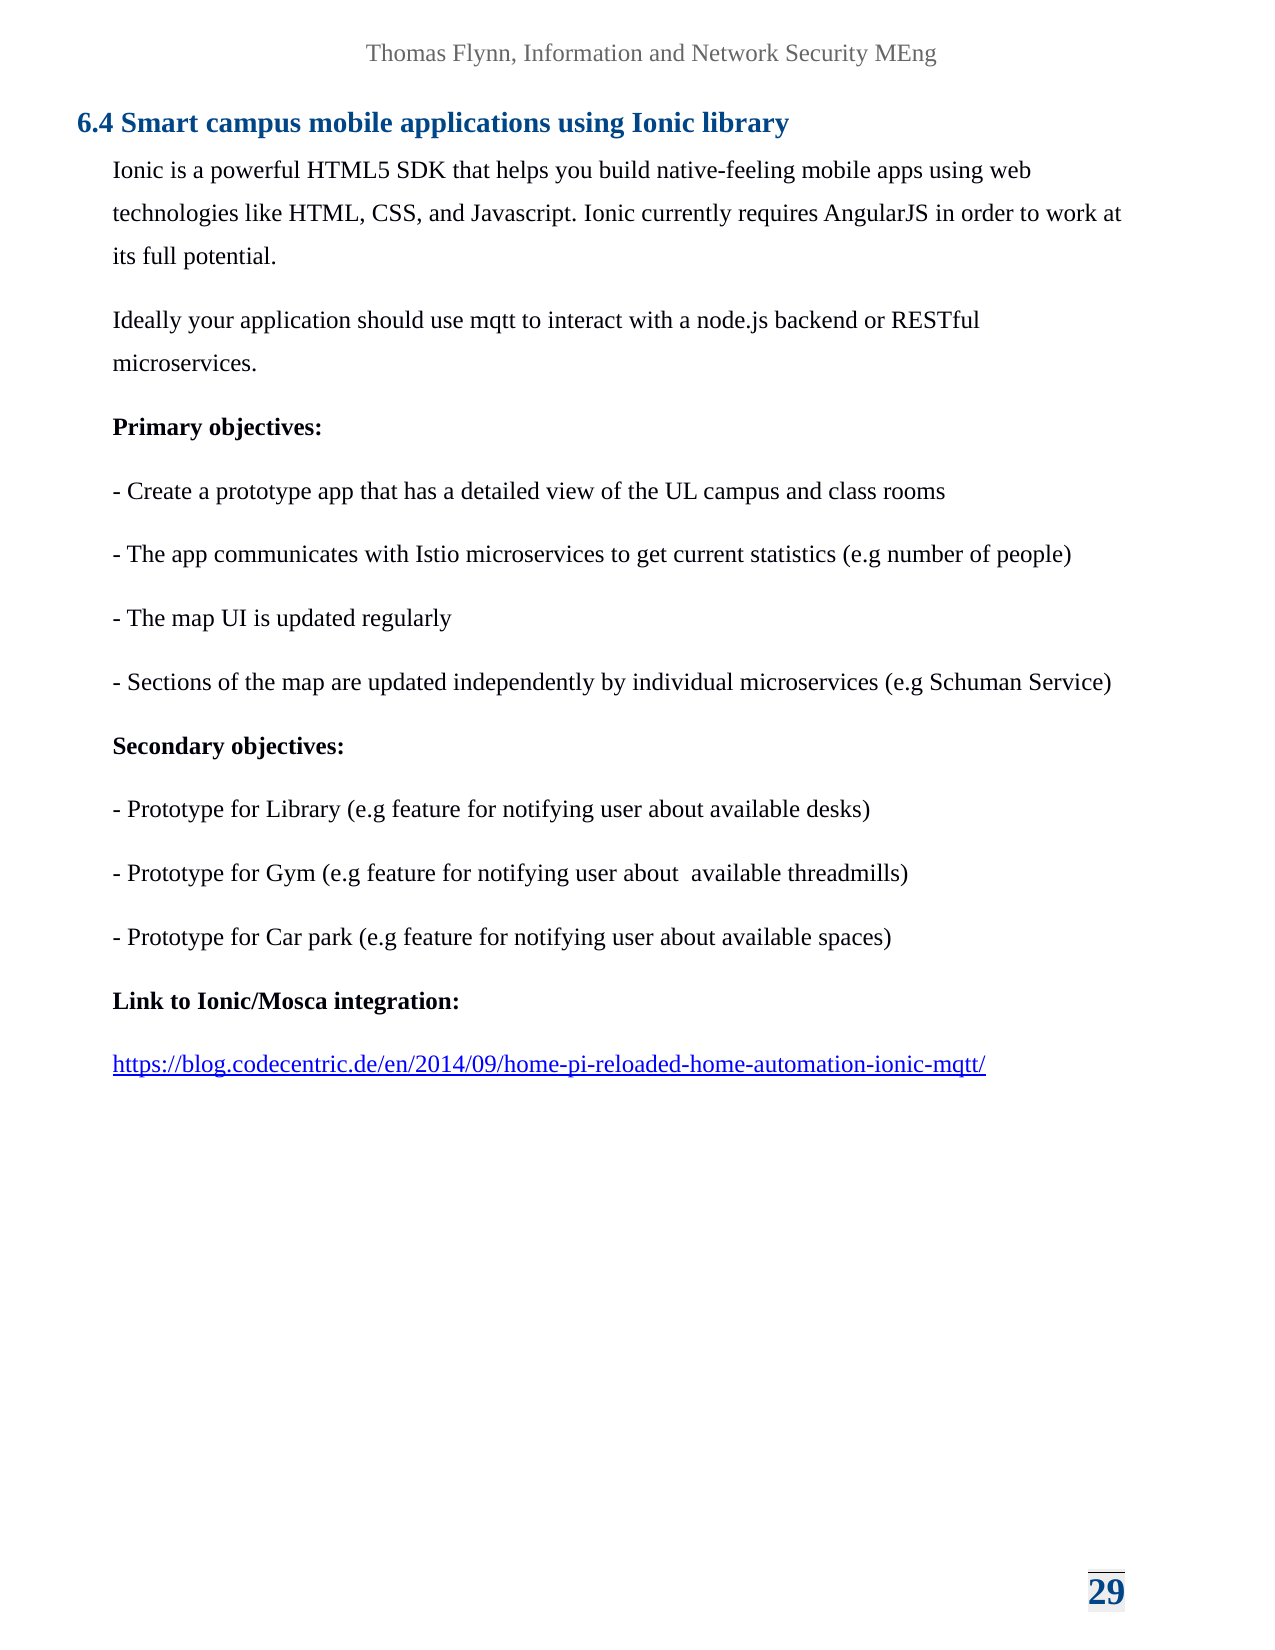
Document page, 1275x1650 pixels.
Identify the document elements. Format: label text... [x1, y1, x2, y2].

text - Prototype for Library (e.g feature for notifying user about available desks) [112, 794, 1125, 823]
text Ideally your application should use mqtt to interact with a node.js backend or RESTful microservices. [112, 305, 1125, 377]
text - Prototype for Gym (e.g feature for notifying user about available threadmills) [112, 858, 1125, 887]
subtitle 6.4 Smart campus mobile applications using Ionic library [74, 105, 1125, 138]
text Link to Ionic/Mosca integration: [112, 986, 1125, 1014]
text - Prototype for Car park (e.g feature for notifying user about available spaces) [112, 922, 1125, 951]
text - The map UI is updated regularly [112, 603, 1125, 632]
text https://blog.codecentric.de/en/2014/09/home-pi-reloaded-home-automation-ionic-mqtt/ [112, 1049, 1125, 1078]
text Secondary objectives: [112, 731, 1125, 759]
text - Sections of the map are updated independently by individual microservices (e.g Schuman Service) [112, 667, 1125, 696]
text - The app communicates with Istio microservices to get current statistics (e.g number of people) [112, 539, 1125, 568]
text Primary objectives: [112, 412, 1125, 441]
text - Create a prototype app that has a detailed view of the UL campus and class rooms [112, 476, 1125, 504]
text Ionic is a powerful HTML5 SDK that helps you build native-feeling mobile apps using web technologies like HTML, CSS, and Javascript. Ionic currently requires AngularJS in order to work at its full potential. [112, 155, 1125, 270]
